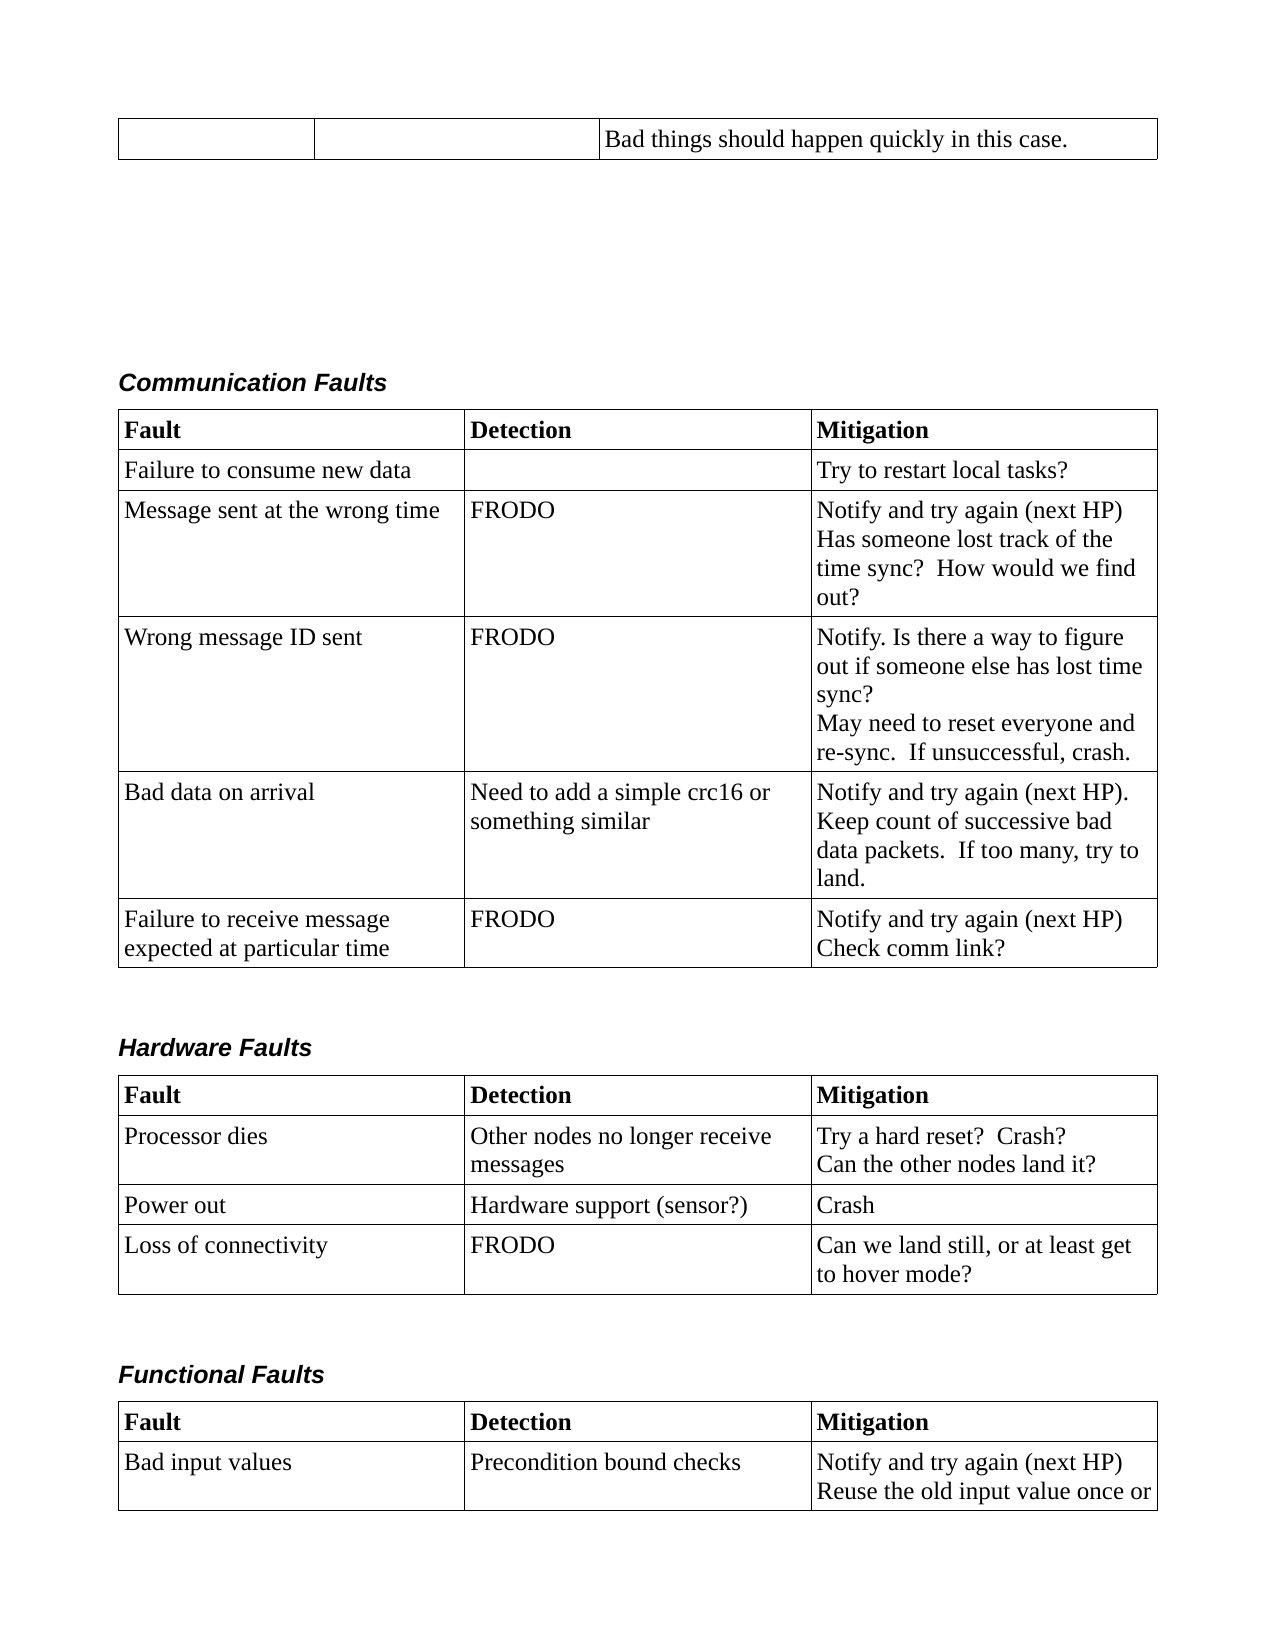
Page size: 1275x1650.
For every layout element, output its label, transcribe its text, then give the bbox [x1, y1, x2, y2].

table_cell Need to add a simple crc16 or something similar [465, 772, 811, 898]
subtitle Hardware Faults [118, 1033, 1157, 1062]
table_cell FRODO [465, 491, 811, 616]
table_cell Try a hard reset? Crash? Can the other nodes land it? [812, 1116, 1157, 1184]
table_header Detection [465, 410, 811, 449]
table_header Fault [119, 410, 464, 449]
table_cell Bad input values [119, 1442, 464, 1510]
table_cell FRODO [465, 1225, 811, 1293]
table_cell Notify. Is there a way to figure out if someone else has lost time sync? May need to reset everyone and re-sync. If unsuccessful, crash. [812, 617, 1157, 771]
table_cell Failure to receive message expected at particular time [119, 899, 464, 967]
table_cell Other nodes no longer receive messages [465, 1116, 811, 1184]
table_header Fault [119, 1076, 464, 1115]
table_cell [119, 119, 314, 158]
table_cell Crash [812, 1185, 1157, 1224]
table_cell Try to restart local tasks? [812, 450, 1157, 489]
table_cell Can we land still, or at least get to hover mode? [812, 1225, 1157, 1293]
table_header Fault [119, 1402, 464, 1441]
table_cell Precondition bound checks [465, 1442, 811, 1510]
table_header Detection [465, 1076, 811, 1115]
subtitle Communication Faults [118, 368, 1157, 396]
table_cell [315, 119, 599, 158]
table_cell [465, 450, 811, 489]
table_header Detection [465, 1402, 811, 1441]
table_cell Bad data on arrival [119, 772, 464, 898]
table_cell Message sent at the wrong time [119, 491, 464, 616]
table_cell Loss of connectivity [119, 1225, 464, 1293]
table_cell Notify and try again (next HP). Keep count of successive bad data packets. If too many, try to land. [812, 772, 1157, 898]
table_header Mitigation [812, 1402, 1157, 1441]
table_cell FRODO [465, 617, 811, 771]
subtitle Functional Faults [118, 1360, 1157, 1388]
table_header Mitigation [812, 410, 1157, 449]
table_cell Notify and try again (next HP) Reuse the old input value once or [812, 1442, 1157, 1510]
table_cell Notify and try again (next HP) Check comm link? [812, 899, 1157, 967]
table_cell Bad things should happen quickly in this case. [600, 119, 1157, 158]
table_cell FRODO [465, 899, 811, 967]
table_cell Wrong message ID sent [119, 617, 464, 771]
table_cell Notify and try again (next HP) Has someone lost track of the time sync? How would we find out? [812, 491, 1157, 616]
table_header Mitigation [812, 1076, 1157, 1115]
table_cell Hardware support (sensor?) [465, 1185, 811, 1224]
table_cell Power out [119, 1185, 464, 1224]
table_cell Processor dies [119, 1116, 464, 1184]
table_cell Failure to consume new data [119, 450, 464, 489]
